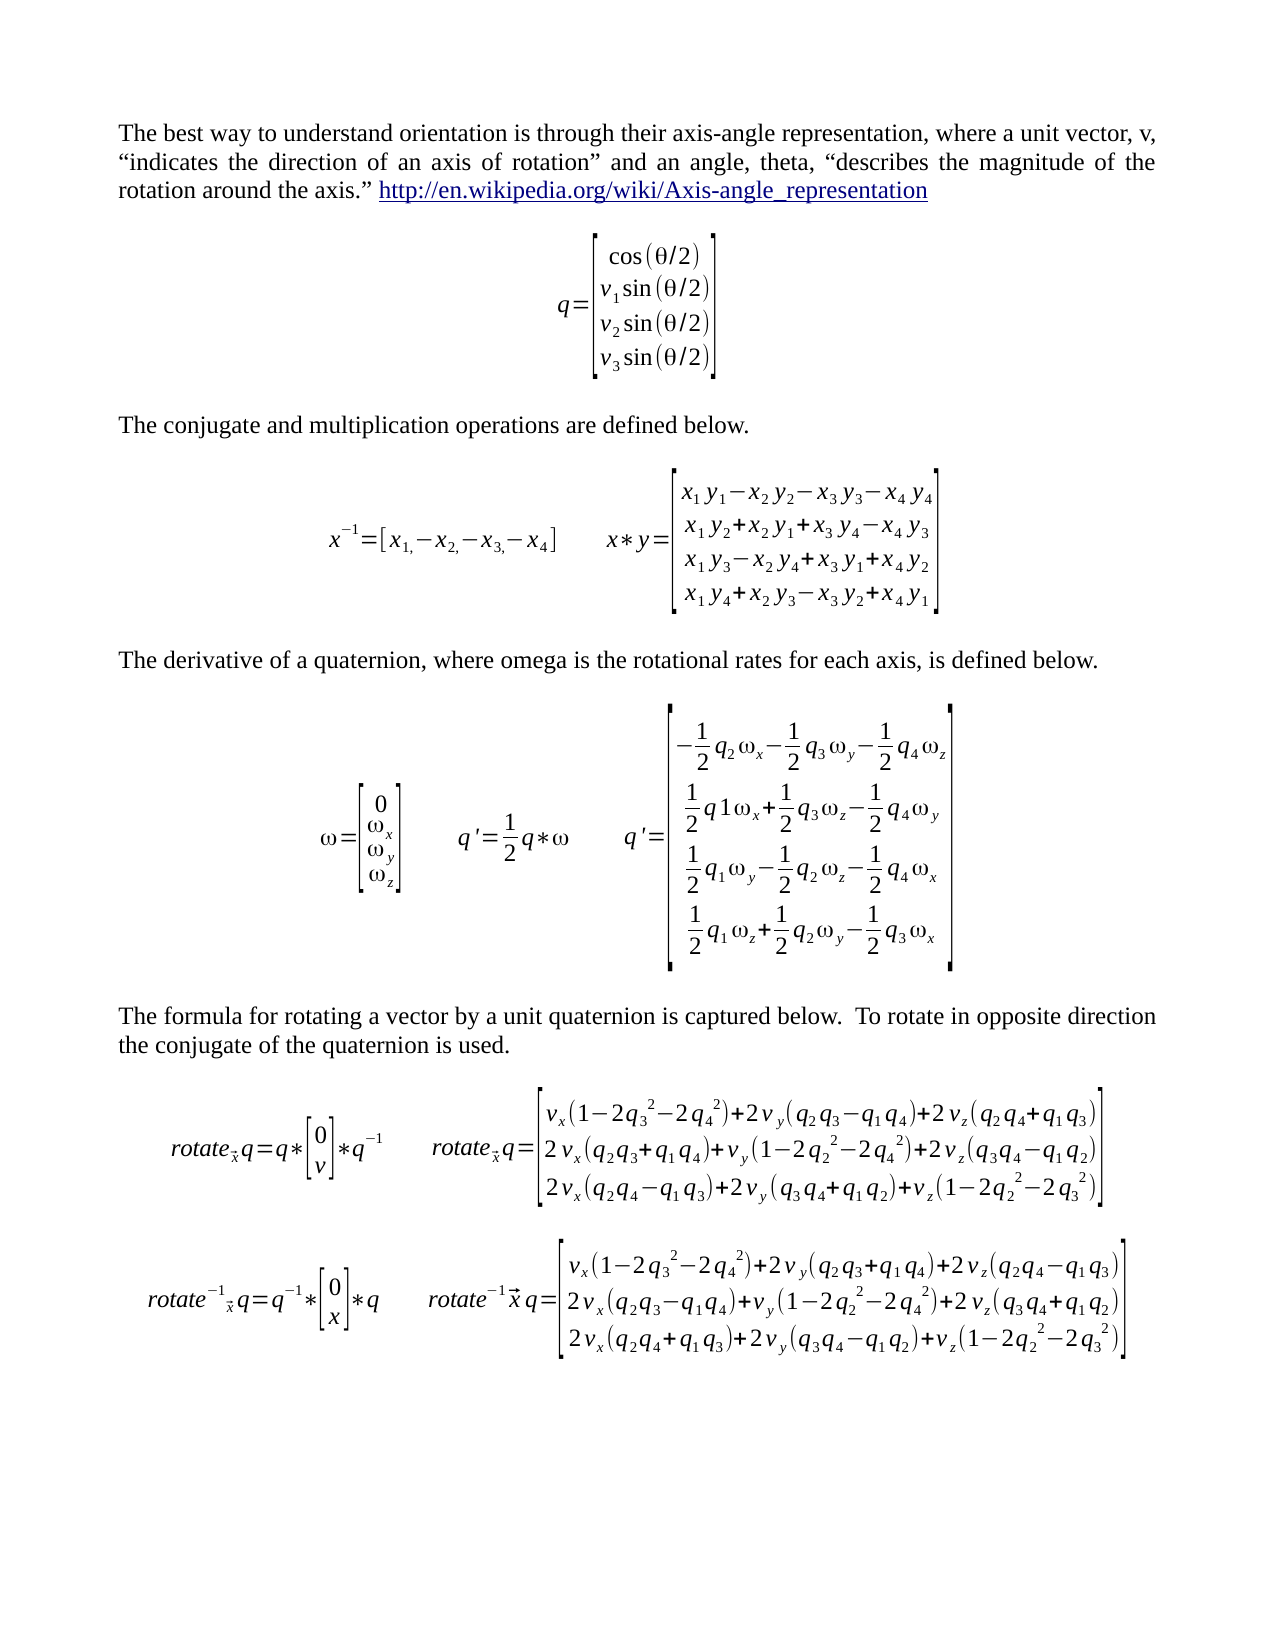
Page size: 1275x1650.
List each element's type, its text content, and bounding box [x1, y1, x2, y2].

text The formula for rotating a vector by a unit quaternion is captured below. To rotate in opposite direction the conjugate of the quaternion is used. [118, 1001, 1157, 1058]
text The conjugate and multiplication operations are defined below. [118, 410, 1157, 439]
text The best way to understand orientation is through their axis-angle representation, where a unit vector, v, “indicates the direction of an axis of rotation” and an angle, theta, “describes the magnitude of the rotation around the axis.” http://en.wikipedia.org/wiki/Axis-angle_representation [118, 118, 1157, 204]
text The derivative of a quaternion, where omega is the rotational rates for each axis, is defined below. [118, 645, 1157, 673]
